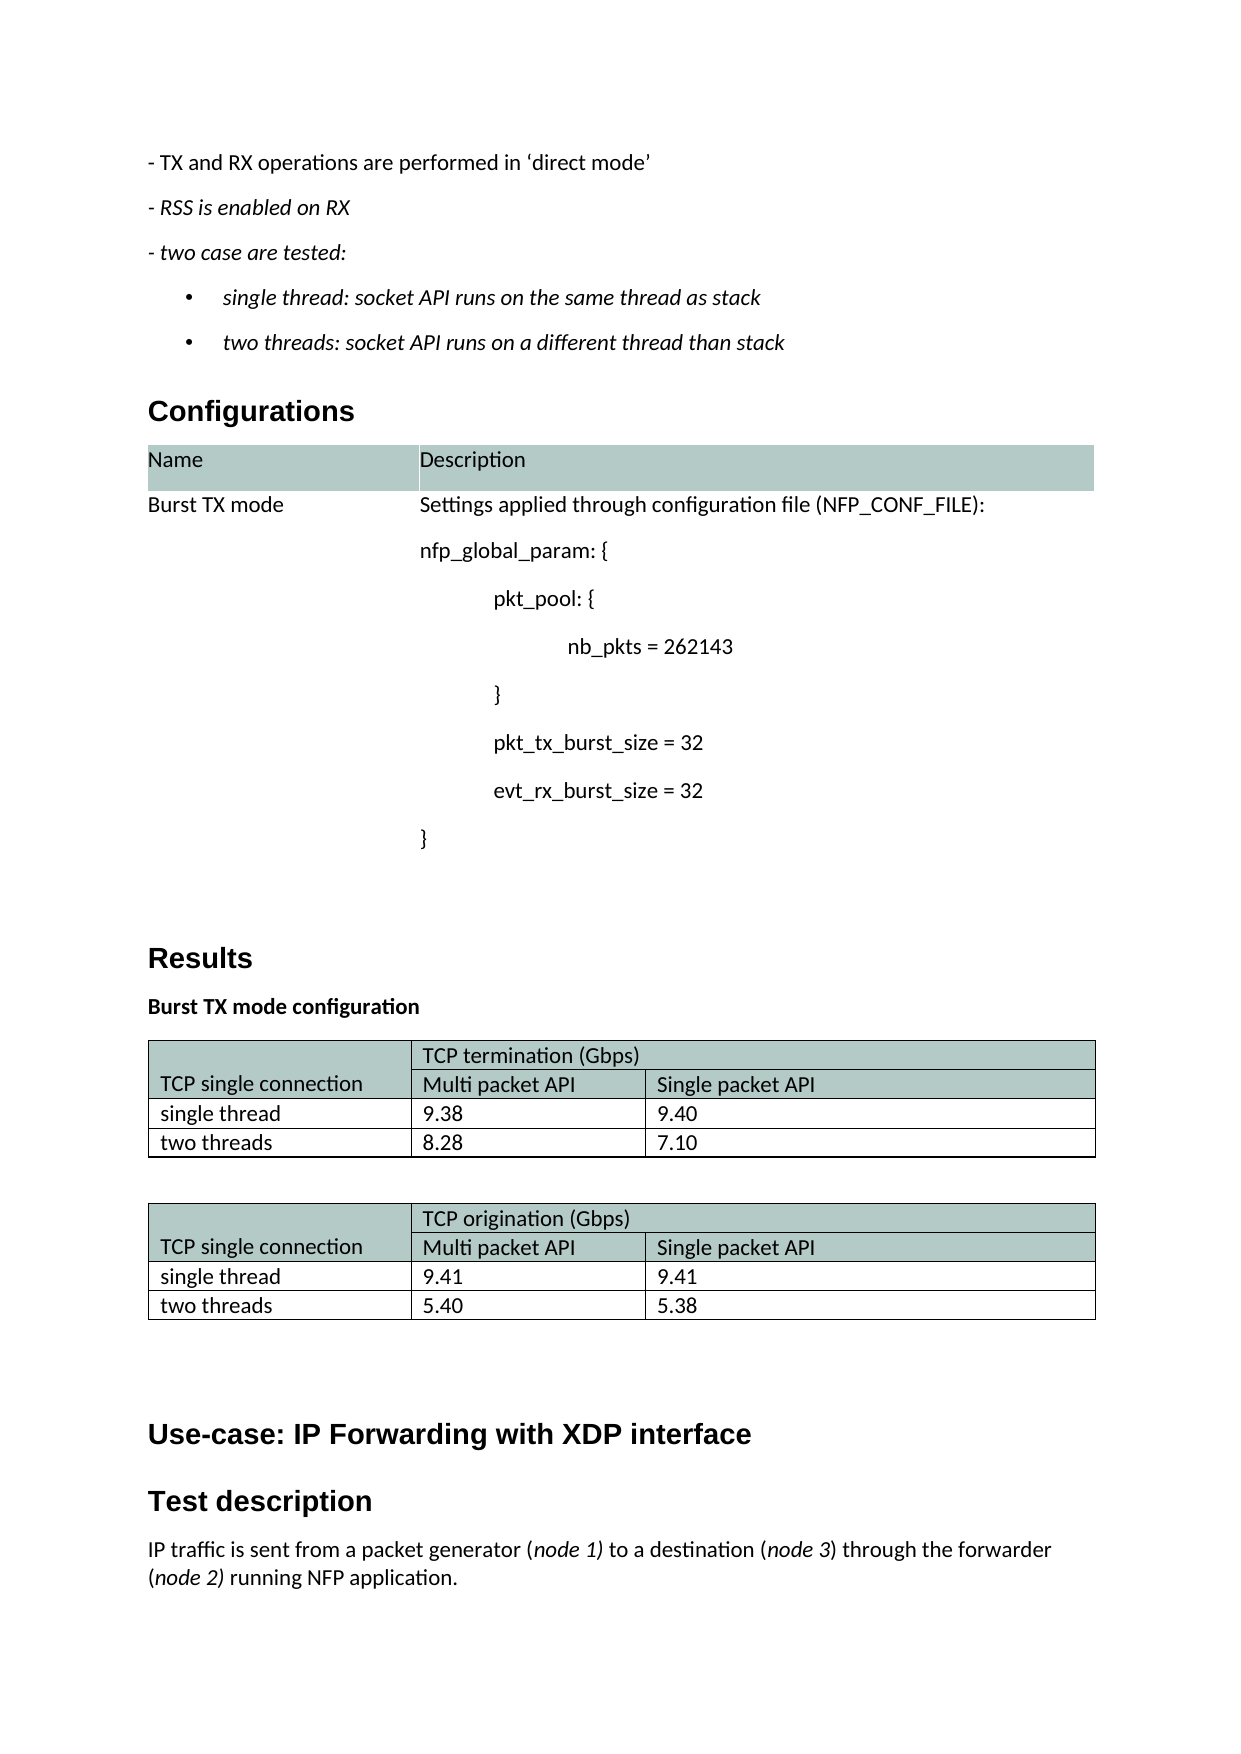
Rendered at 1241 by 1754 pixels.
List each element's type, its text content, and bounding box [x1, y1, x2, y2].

table_header TCP single connection [149, 1204, 411, 1261]
table_cell 9.38 [412, 1099, 645, 1127]
table_header TCP single connection [149, 1041, 411, 1098]
table_header TCP termination (Gbps) [412, 1041, 1095, 1069]
list single thread: socket API runs on the same thread as stack [185, 283, 1094, 311]
list two threads: socket API runs on a different thread than stack [185, 328, 1094, 356]
table_cell 5.40 [412, 1291, 645, 1319]
table_cell Multi packet API [412, 1070, 645, 1098]
table_cell Settings applied through configuration file (NFP_CONF_FILE): nfp_global_param: { pkt_pool: { nb_pkts = 262143 } pkt_tx_burst_size = 32 evt_rx_burst_size = 32 } [420, 491, 1094, 872]
table_cell 7.10 [646, 1129, 1095, 1156]
table_cell Multi packet API [412, 1233, 645, 1261]
table_cell two threads [149, 1291, 411, 1319]
subtitle Test description [148, 1484, 1094, 1518]
table_cell 9.41 [412, 1262, 645, 1290]
text - TX and RX operations are performed in ‘direct mode’ [148, 148, 1094, 176]
text IP traffic is sent from a packet generator (node 1) to a destination (node 3) through the forwarder (node 2) running NFP application. [148, 1535, 1094, 1592]
table_cell two threads [149, 1129, 411, 1156]
table_cell Single packet API [646, 1233, 1095, 1261]
text - RSS is enabled on RX [148, 193, 1094, 221]
text Burst TX mode configuration [148, 992, 1094, 1020]
table_cell Burst TX mode [148, 491, 419, 872]
table_cell 8.28 [412, 1129, 645, 1156]
subtitle Configurations [148, 394, 1094, 428]
table_cell 9.41 [646, 1262, 1095, 1290]
table_header TCP origination (Gbps) [412, 1204, 1095, 1232]
table_cell single thread [149, 1262, 411, 1290]
table_header Name [148, 445, 419, 491]
table_header Description [420, 445, 1094, 491]
table_cell Single packet API [646, 1070, 1095, 1098]
table_cell 9.40 [646, 1099, 1095, 1127]
text - two case are tested: [148, 238, 1094, 266]
subtitle Use-case: IP Forwarding with XDP interface [148, 1417, 1094, 1450]
subtitle Results [148, 941, 1094, 975]
table_cell single thread [149, 1099, 411, 1127]
table_cell 5.38 [646, 1291, 1095, 1319]
